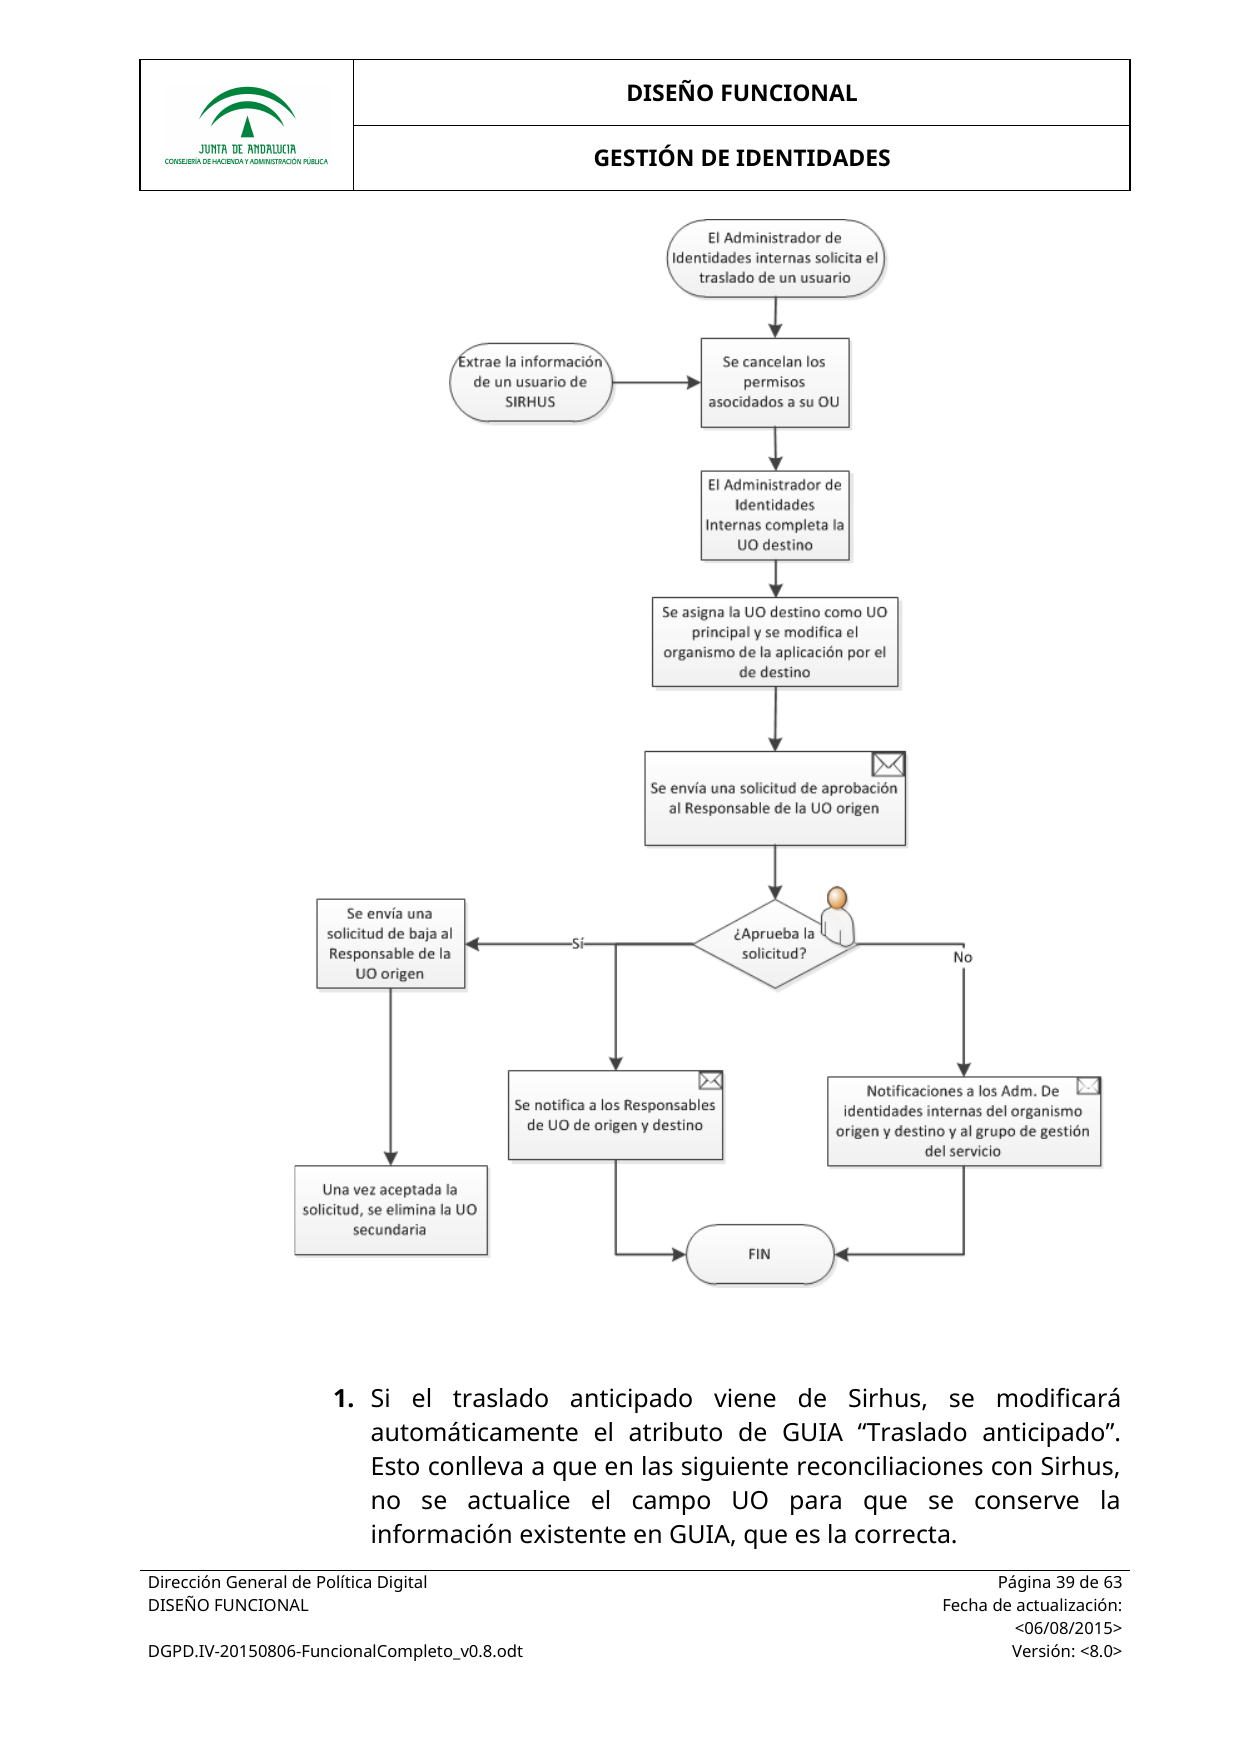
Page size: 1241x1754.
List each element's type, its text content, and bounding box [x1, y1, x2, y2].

picture [164, 85, 330, 165]
picture [294, 219, 1104, 1288]
list Si el traslado anticipado viene de Sirhus, se modificará automáticamente el atributo de GUIA “Traslado anticipado”. Esto conlleva a que en las siguiente reconciliaciones con Sirhus, no se actualice el campo UO para que se conserve la información existente en GUIA, que es la correcta. [333, 1380, 1122, 1551]
